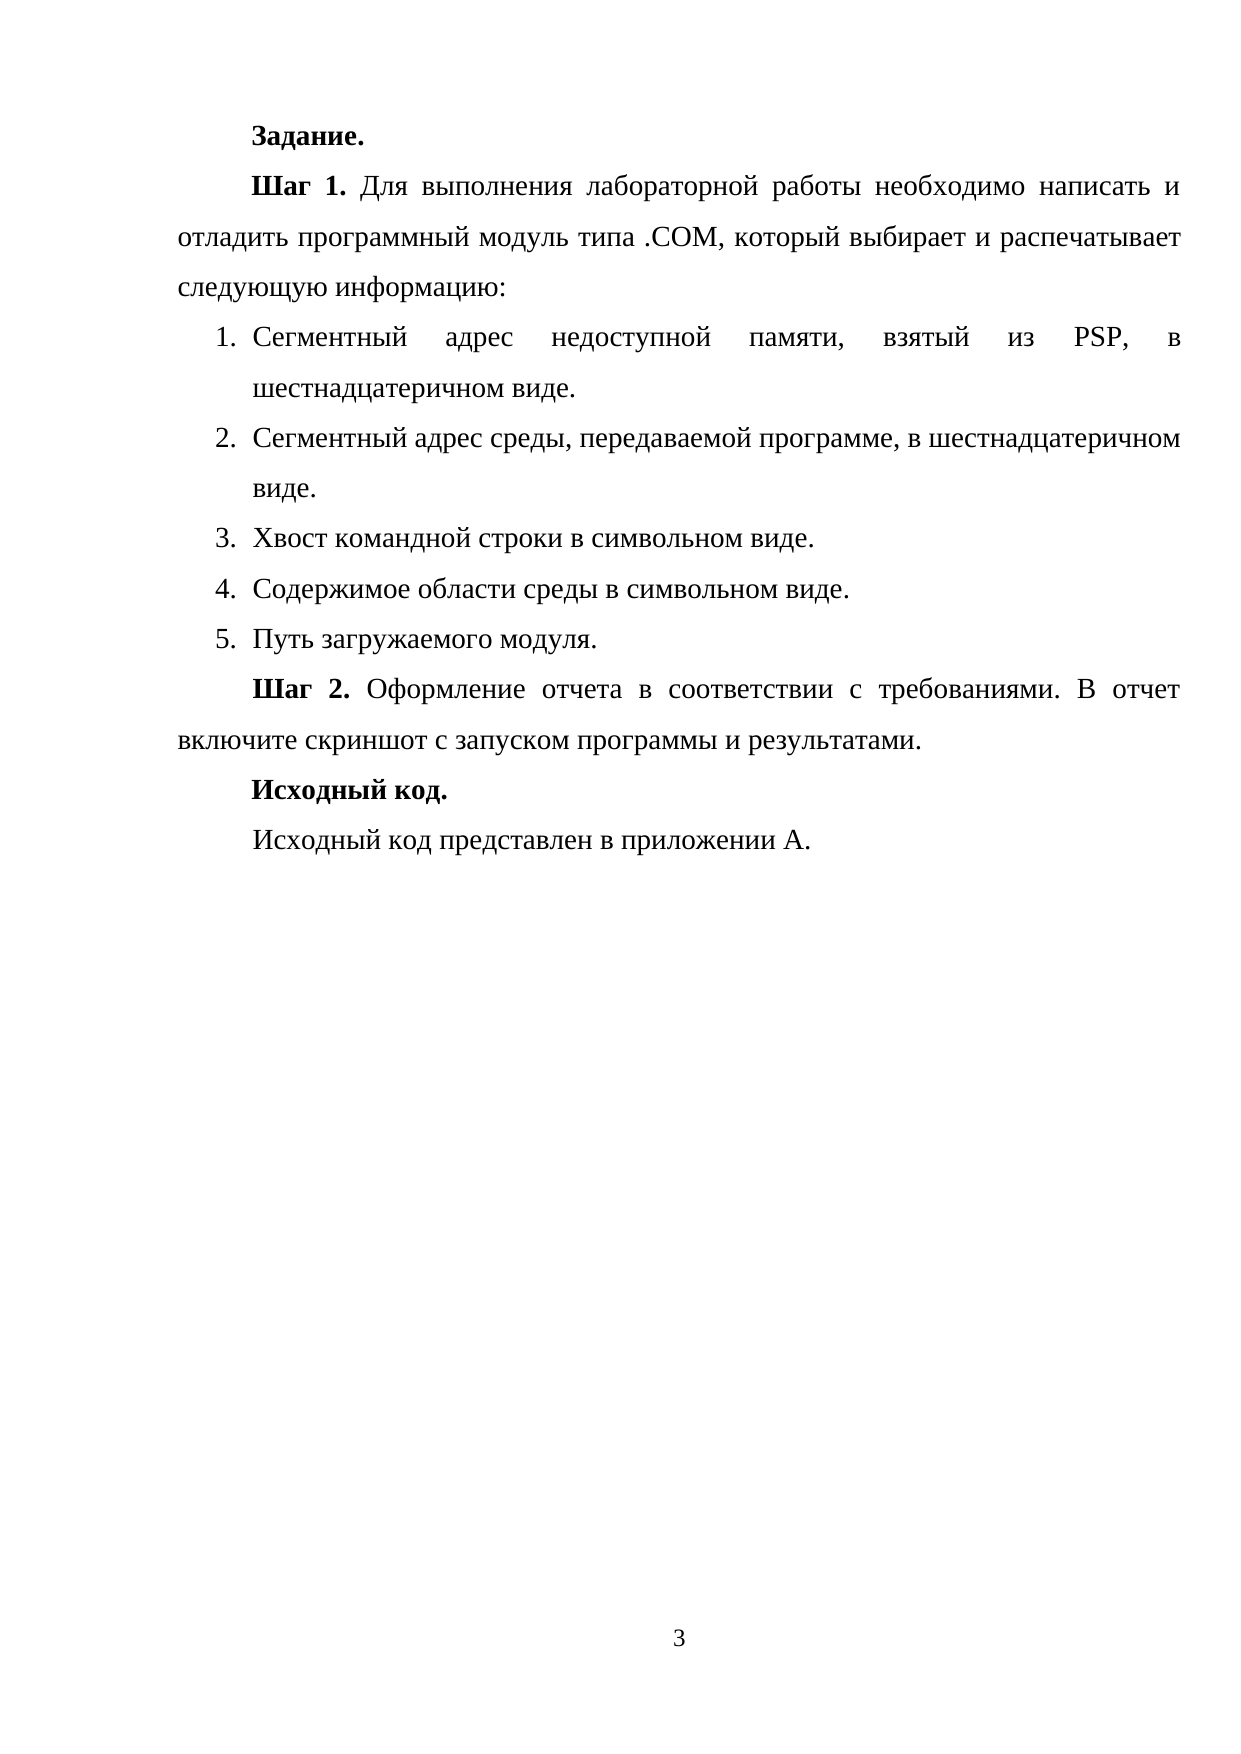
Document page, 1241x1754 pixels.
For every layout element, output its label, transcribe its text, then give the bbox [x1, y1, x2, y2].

list Исходный код представлен в приложении А. [215, 822, 1181, 856]
list Хвост командной строки в символьном виде. [215, 521, 1181, 554]
list Содержимое области среды в символьном виде. [215, 571, 1181, 604]
list Сегментный адрес недоступной памяти, взятый из PSP, в шестнадцатеричном виде. [215, 319, 1181, 403]
text Шаг 2. Оформление отчета в соответствии с требованиями. В отчет включите скриншот с запуском программы и результатами. [177, 672, 1181, 755]
text Исходный код. [177, 772, 1181, 806]
list Путь загружаемого модуля. [215, 621, 1181, 655]
list Сегментный адрес среды, передаваемой программе, в шестнадцатеричном виде. [215, 420, 1181, 504]
text Шаг 1. Для выполнения лабораторной работы необходимо написать и отладить программный модуль типа .COM, который выбирает и распечатывает следующую информацию: [177, 168, 1181, 303]
text Задание. [177, 118, 1181, 152]
